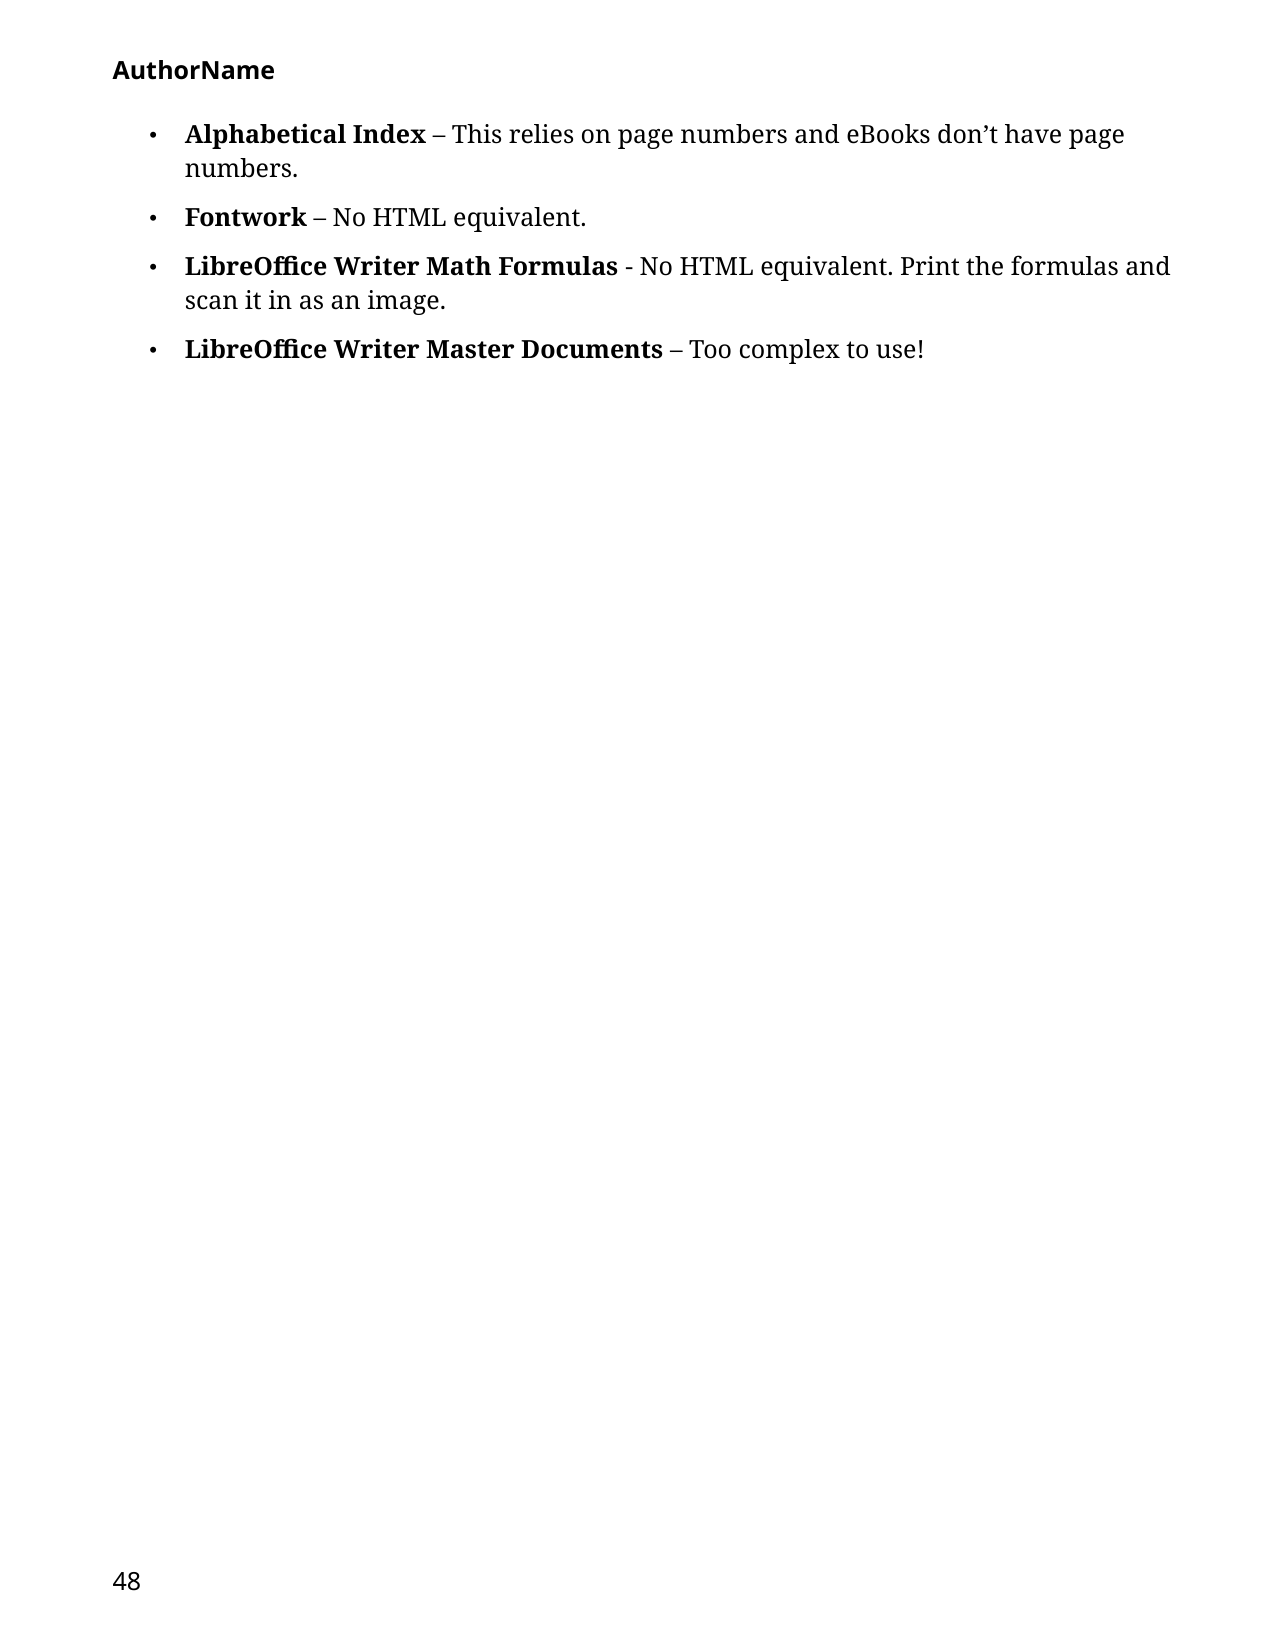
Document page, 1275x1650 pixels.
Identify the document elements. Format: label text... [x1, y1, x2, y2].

list Alphabetical Index – This relies on page numbers and eBooks don’t have page numbers. [148, 117, 1181, 185]
list Fontwork – No HTML equivalent. [148, 200, 1181, 234]
list LibreOffice Writer Master Documents – Too complex to use! [148, 332, 1181, 366]
list LibreOffice Writer Math Formulas - No HTML equivalent. Print the formulas and scan it in as an image. [148, 249, 1181, 317]
